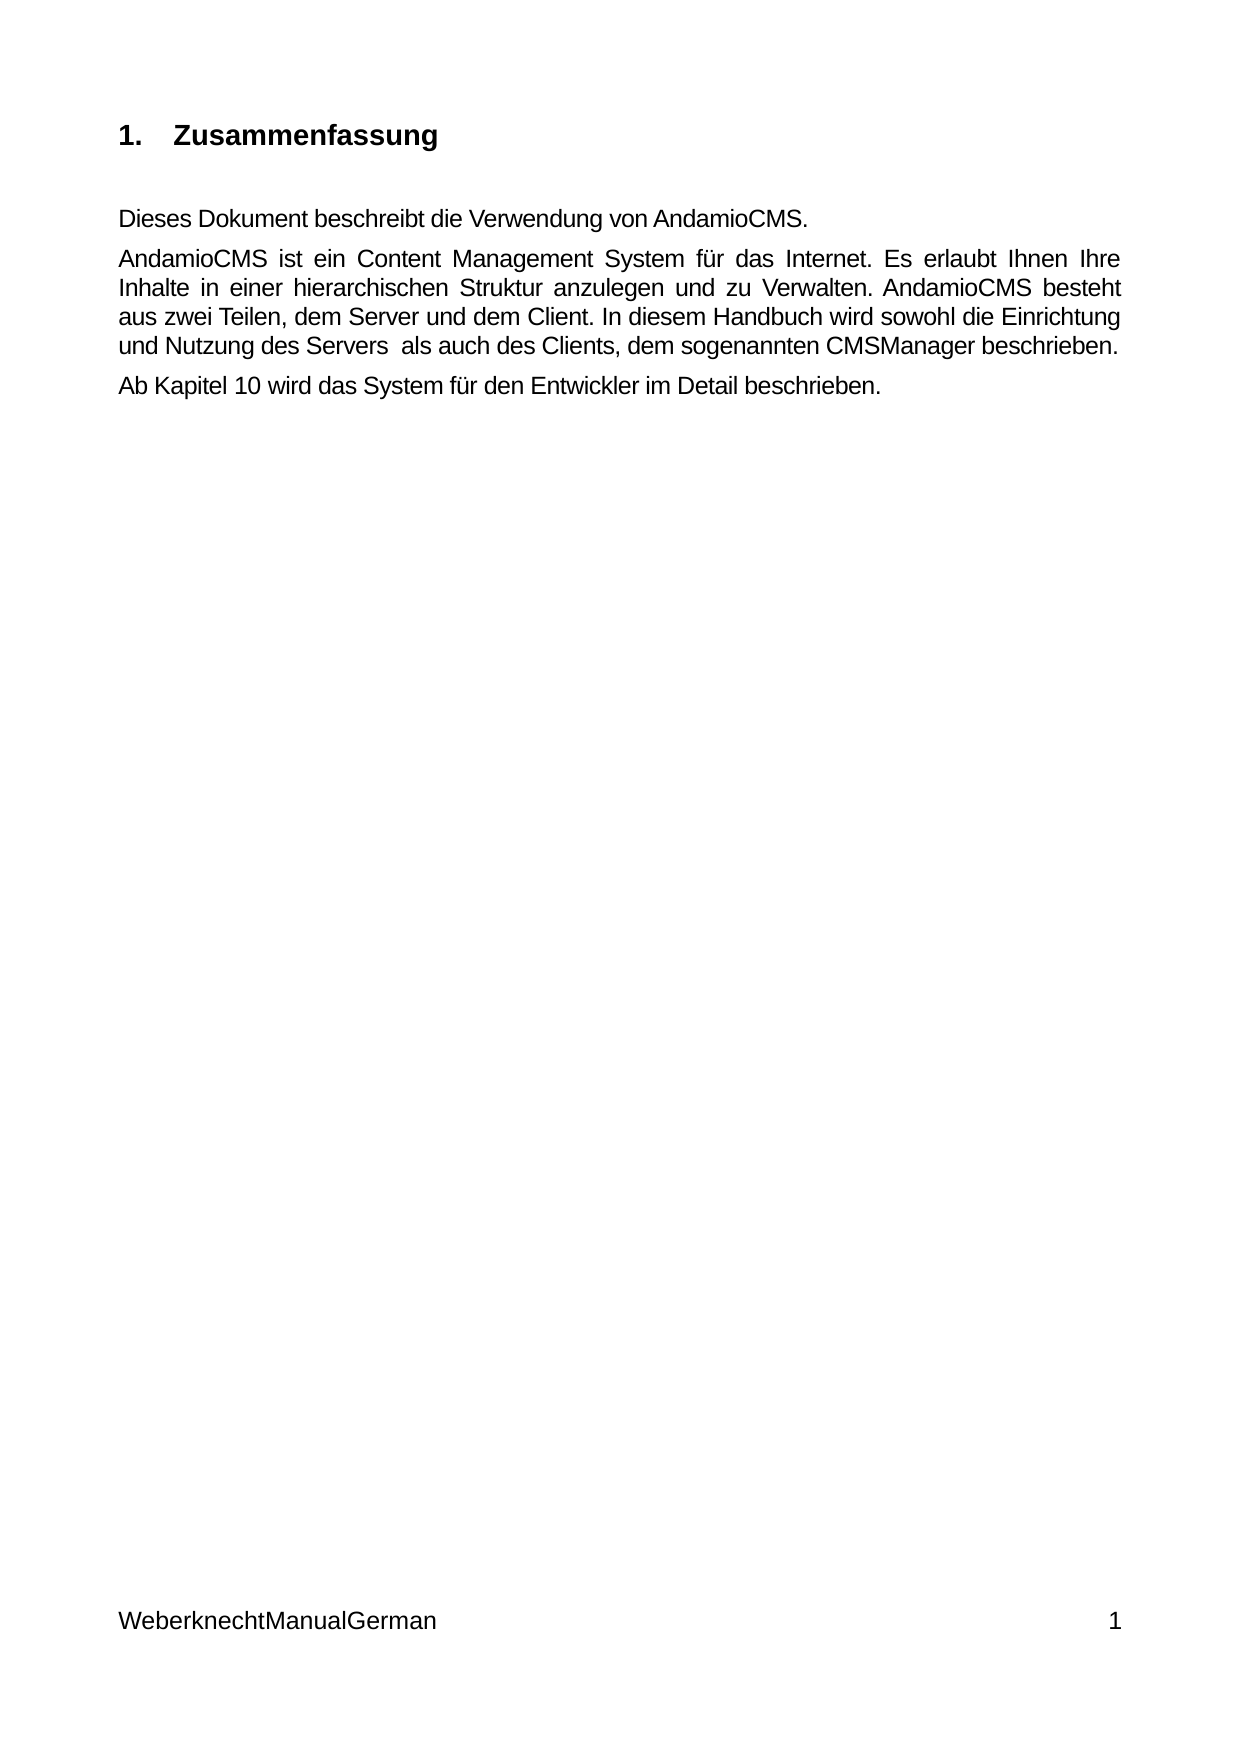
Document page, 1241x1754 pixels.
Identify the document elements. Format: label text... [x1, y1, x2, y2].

text Dieses Dokument beschreibt die Verwendung von AndamioCMS. [118, 204, 1122, 233]
text AndamioCMS ist ein Content Management System für das Internet. Es erlaubt Ihnen Ihre Inhalte in einer hierarchischen Struktur anzulegen und zu Verwalten. AndamioCMS besteht aus zwei Teilen, dem Server und dem Client. In diesem Handbuch wird sowohl die Einrichtung und Nutzung des Servers als auch des Clients, dem sogenannten CMSManager beschrieben. [118, 244, 1122, 359]
text Ab Kapitel 10 wird das System für den Entwickler im Detail beschrieben. [118, 371, 1122, 400]
subtitle Zusammenfassung [118, 118, 1122, 152]
